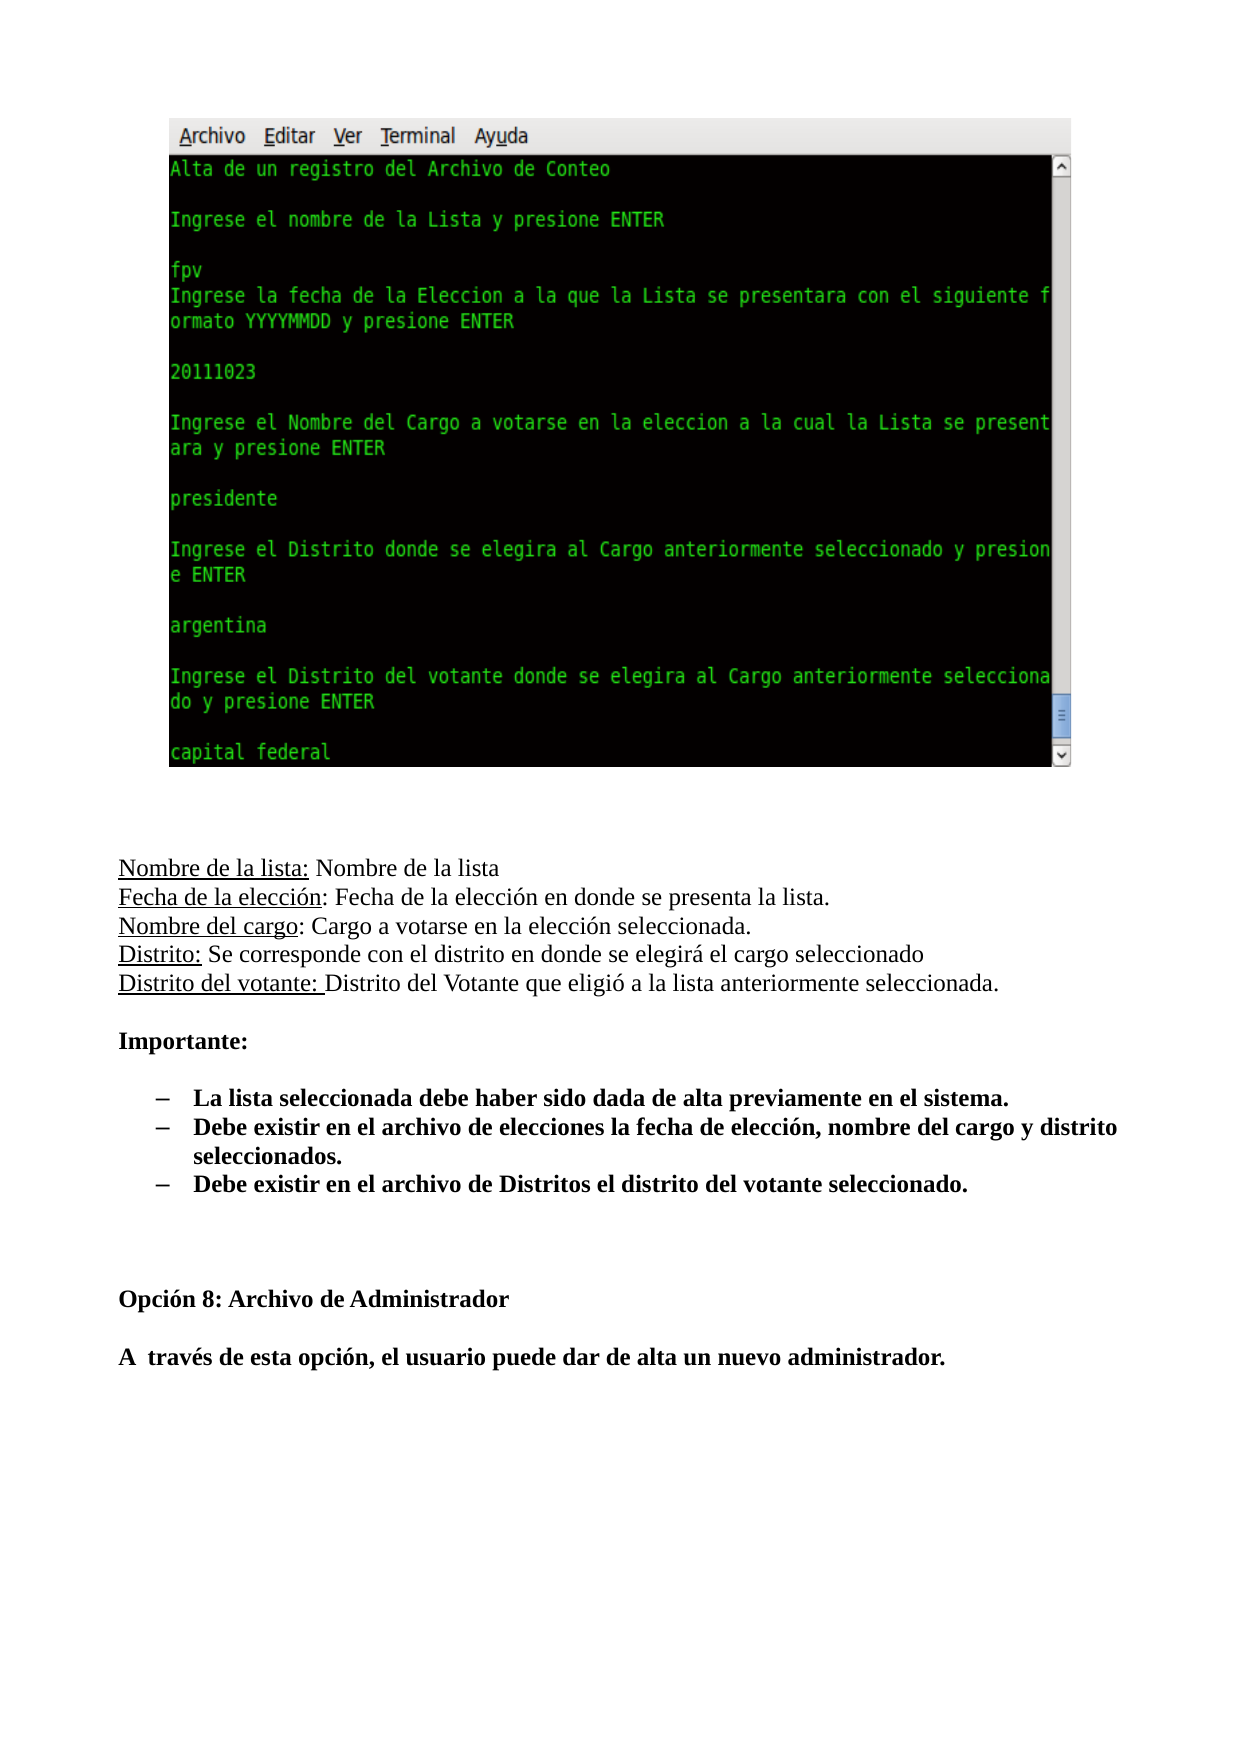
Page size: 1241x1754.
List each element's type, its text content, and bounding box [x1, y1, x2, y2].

text Importante: [118, 1026, 1122, 1054]
text Fecha de la elección: Fecha de la elección en donde se presenta la lista. [118, 882, 1122, 911]
list Debe existir en el archivo de Distritos el distrito del votante seleccionado. [156, 1169, 1122, 1198]
text A través de esta opción, el usuario puede dar de alta un nuevo administrador. [118, 1342, 1122, 1371]
text Nombre del cargo: Cargo a votarse en la elección seleccionada. [118, 911, 1122, 939]
list Debe existir en el archivo de elecciones la fecha de elección, nombre del cargo y distrito seleccionados. [156, 1112, 1122, 1169]
list La lista seleccionada debe haber sido dada de alta previamente en el sistema. [156, 1083, 1122, 1112]
text Opción 8: Archivo de Administrador [118, 1284, 1122, 1313]
text Nombre de la lista: Nombre de la lista [118, 853, 1122, 882]
text Distrito del votante: Distrito del Votante que eligió a la lista anteriormente seleccionada. [118, 968, 1122, 997]
text Distrito: Se corresponde con el distrito en donde se elegirá el cargo seleccionado [118, 939, 1122, 968]
picture [169, 118, 1072, 767]
